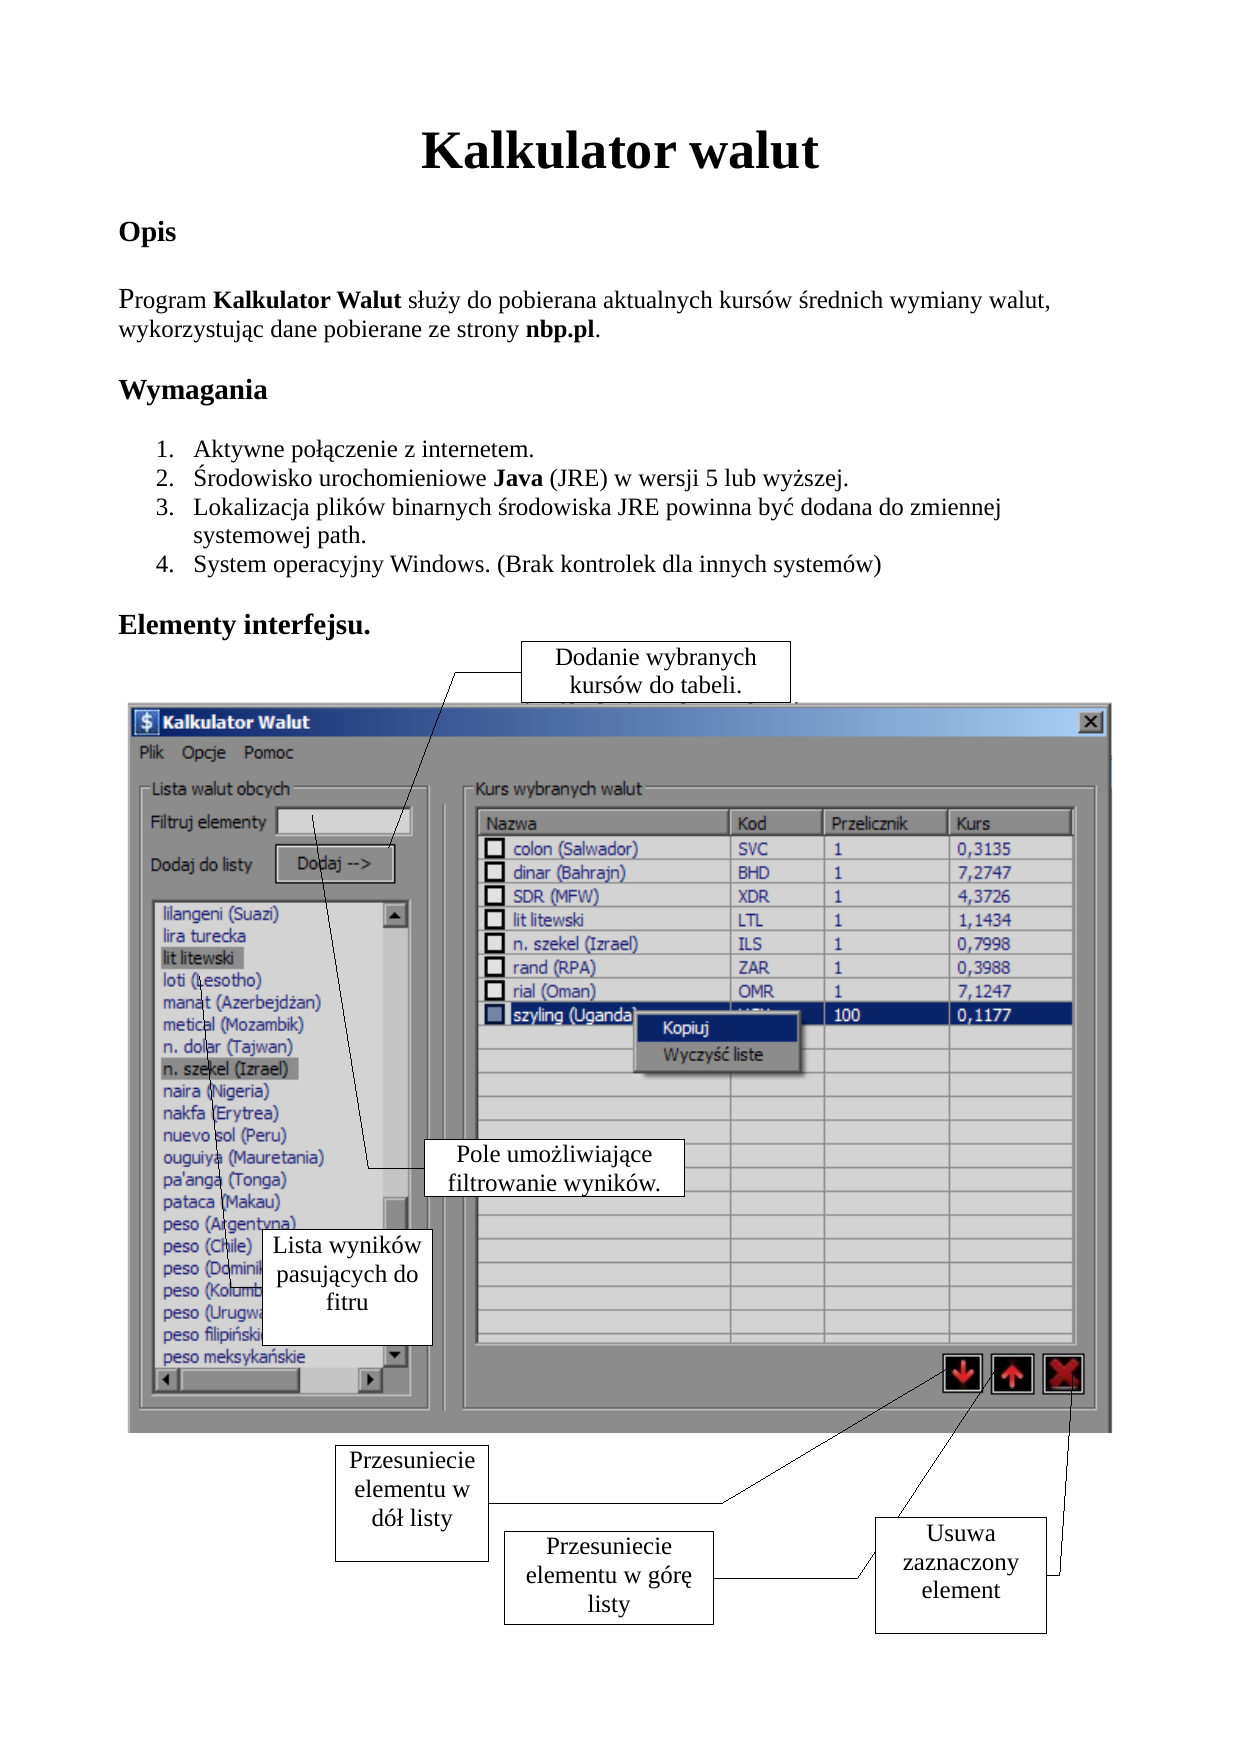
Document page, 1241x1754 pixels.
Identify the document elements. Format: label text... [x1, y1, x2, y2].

text Program Kalkulator Walut służy do pobierana aktualnych kursów średnich wymiany walut, wykorzystując dane pobierane ze strony nbp.pl. [118, 281, 1122, 343]
list System operacyjny Windows. (Brak kontrolek dla innych systemów) [156, 549, 1122, 578]
text Kalkulator walut [118, 118, 1122, 180]
list Lokalizacja plików binarnych środowiska JRE powinna być dodana do zmiennej systemowej path. [156, 492, 1122, 549]
text Opis [118, 214, 1122, 247]
text Wymagania [118, 343, 1122, 406]
list Aktywne połączenie z internetem. [156, 434, 1122, 463]
text Elementy interfejsu. [118, 578, 1122, 640]
list Środowisko urochomieniowe Java (JRE) w wersji 5 lub wyższej. [156, 463, 1122, 492]
